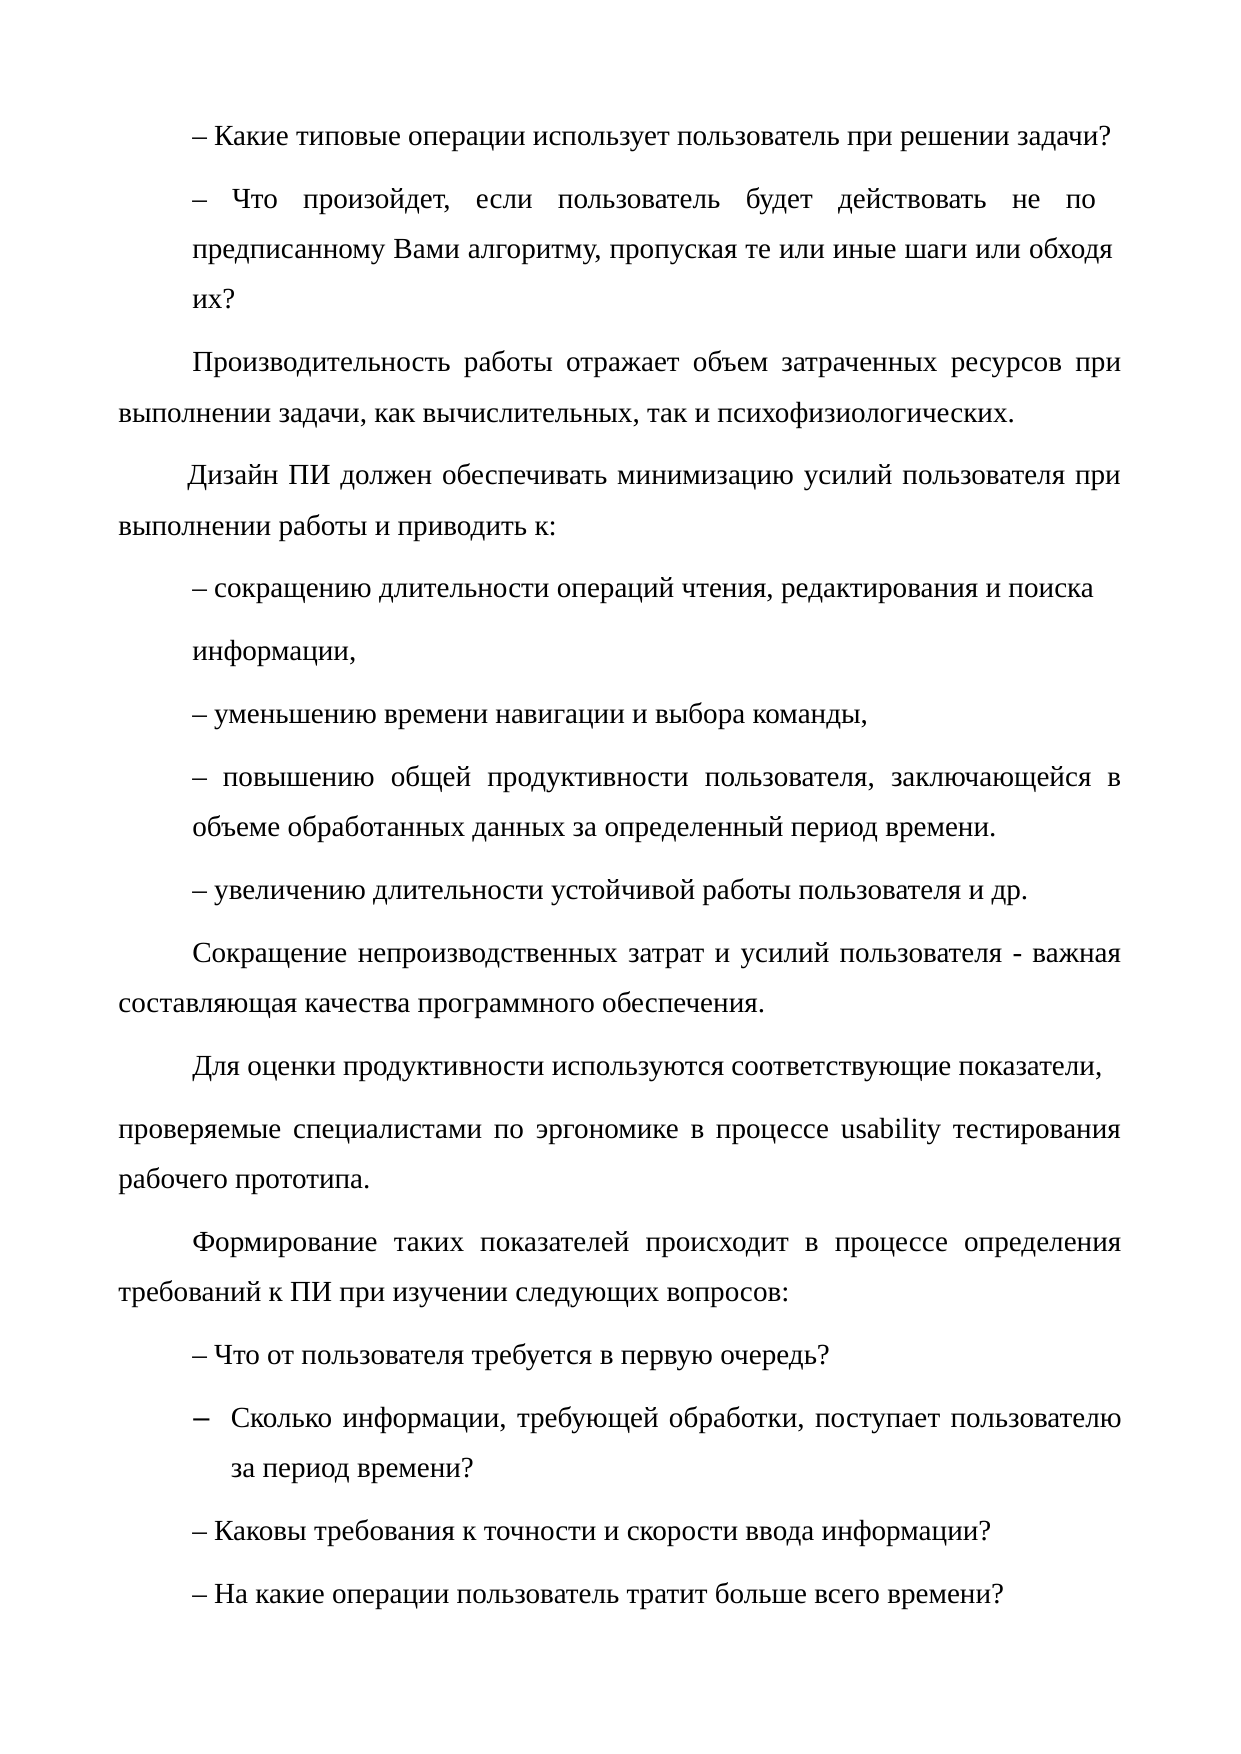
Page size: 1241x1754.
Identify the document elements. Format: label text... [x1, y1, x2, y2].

text информации, [118, 633, 1122, 667]
text – увеличению длительности устойчивой работы пользователя и др. [118, 872, 1122, 906]
text – повышению общей продуктивности пользователя, заключающейся в объеме обработанных данных за определенный период времени. [118, 759, 1122, 843]
text Для оценки продуктивности используются соответствующие показатели, [118, 1048, 1122, 1082]
text – уменьшению времени навигации и выбора команды, [118, 696, 1122, 730]
text – Что произойдет, если пользователь будет действовать не по предписанному Вами алгоритму, пропуская те или иные шаги или обходя их? [118, 181, 1122, 315]
text Производительность работы отражает объем затраченных ресурсов при выполнении задачи, как вычислительных, так и психофизиологических. [118, 344, 1122, 428]
text Сокращение непроизводственных затрат и усилий пользователя - важная составляющая качества программного обеспечения. [118, 935, 1122, 1019]
text – На какие операции пользователь тратит больше всего времени? [118, 1576, 1122, 1609]
text Дизайн ПИ должен обеспечивать минимизацию усилий пользователя при выполнении работы и приводить к: [118, 457, 1122, 541]
text проверяемые специалистами по эргономике в процессе usability тестирования рабочего прототипа. [118, 1111, 1122, 1195]
list Сколько информации, требующей обработки, поступает пользователю за период времени? [193, 1400, 1122, 1484]
text – Что от пользователя требуется в первую очередь? [118, 1337, 1122, 1371]
text – сокращению длительности операций чтения, редактирования и поиска [118, 571, 1122, 604]
text – Какие типовые операции использует пользователь при решении задачи? [118, 118, 1122, 152]
text Формирование таких показателей происходит в процессе определения требований к ПИ при изучении следующих вопросов: [118, 1224, 1122, 1308]
text – Каковы требования к точности и скорости ввода информации? [118, 1513, 1122, 1547]
